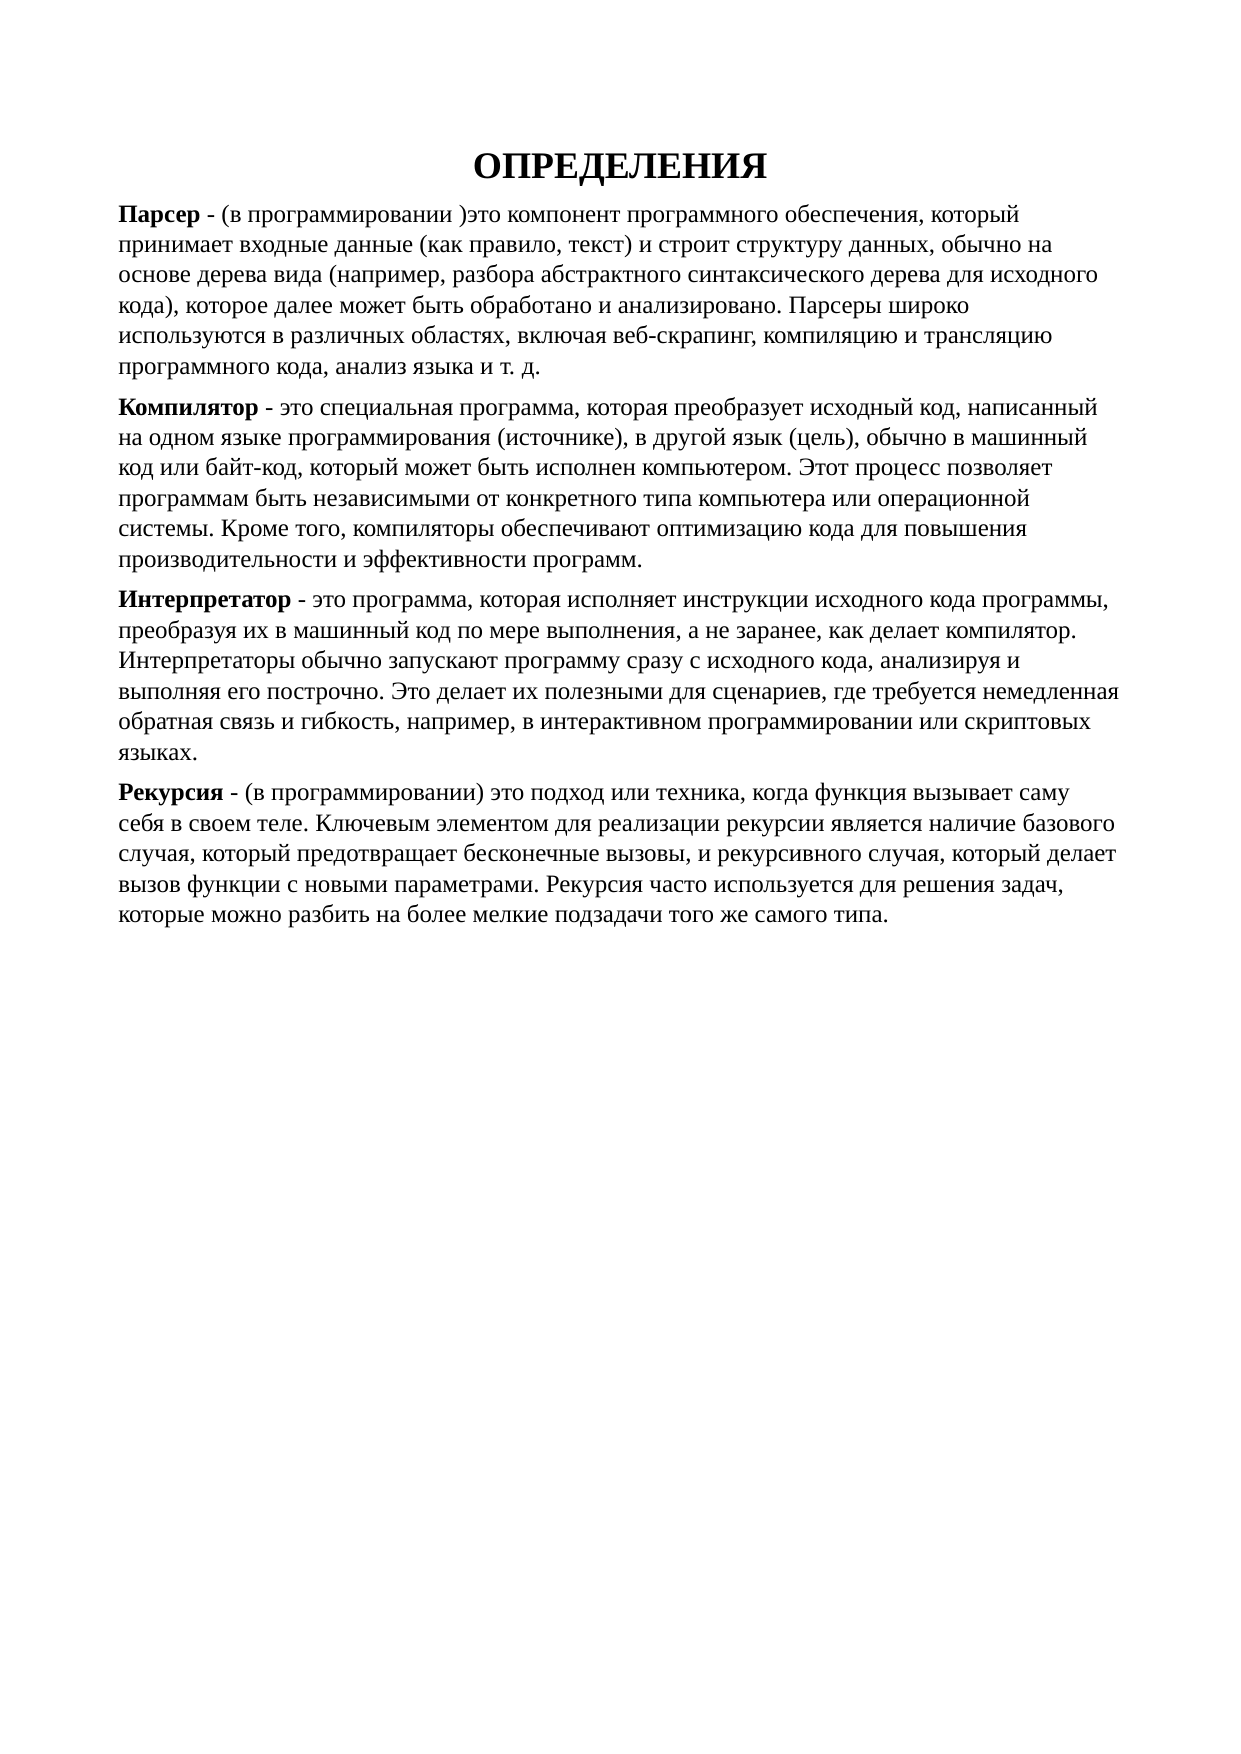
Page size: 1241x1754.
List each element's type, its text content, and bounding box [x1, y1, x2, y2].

text Интерпретатор - это программа, которая исполняет инструкции исходного кода программы, преобразуя их в машинный код по мере выполнения, а не заранее, как делает компилятор. Интерпретаторы обычно запускают программу сразу с исходного кода, анализируя и выполняя его построчно. Это делает их полезными для сценариев, где требуется немедленная обратная связь и гибкость, например, в интерактивном программировании или скриптовых языках. [118, 584, 1122, 765]
text Компилятор - это специальная программа, которая преобразует исходный код, написанный на одном языке программирования (источнике), в другой язык (цель), обычно в машинный код или байт-код, который может быть исполнен компьютером. Этот процесс позволяет программам быть независимыми от конкретного типа компьютера или операционной системы. Кроме того, компиляторы обеспечивают оптимизацию кода для повышения производительности и эффективности программ. [118, 392, 1122, 572]
text Рекурсия - (в программировании) это подход или техника, когда функция вызывает саму себя в своем теле. Ключевым элементом для реализации рекурсии является наличие базового случая, который предотвращает бесконечные вызовы, и рекурсивного случая, который делает вызов функции с новыми параметрами. Рекурсия часто используется для решения задач, которые можно разбить на более мелкие подзадачи того же самого типа. [118, 777, 1122, 928]
subtitle ОПРЕДЕЛЕНИЯ [118, 143, 1122, 186]
text Парсер - (в программировании )это компонент программного обеспечения, который принимает входные данные (как правило, текст) и строит структуру данных, обычно на основе дерева вида (например, разбора абстрактного синтаксического дерева для исходного кода), которое далее может быть обработано и анализировано. Парсеры широко используются в различных областях, включая веб-скрапинг, компиляцию и трансляцию программного кода, анализ языка и т. д. [118, 199, 1122, 379]
